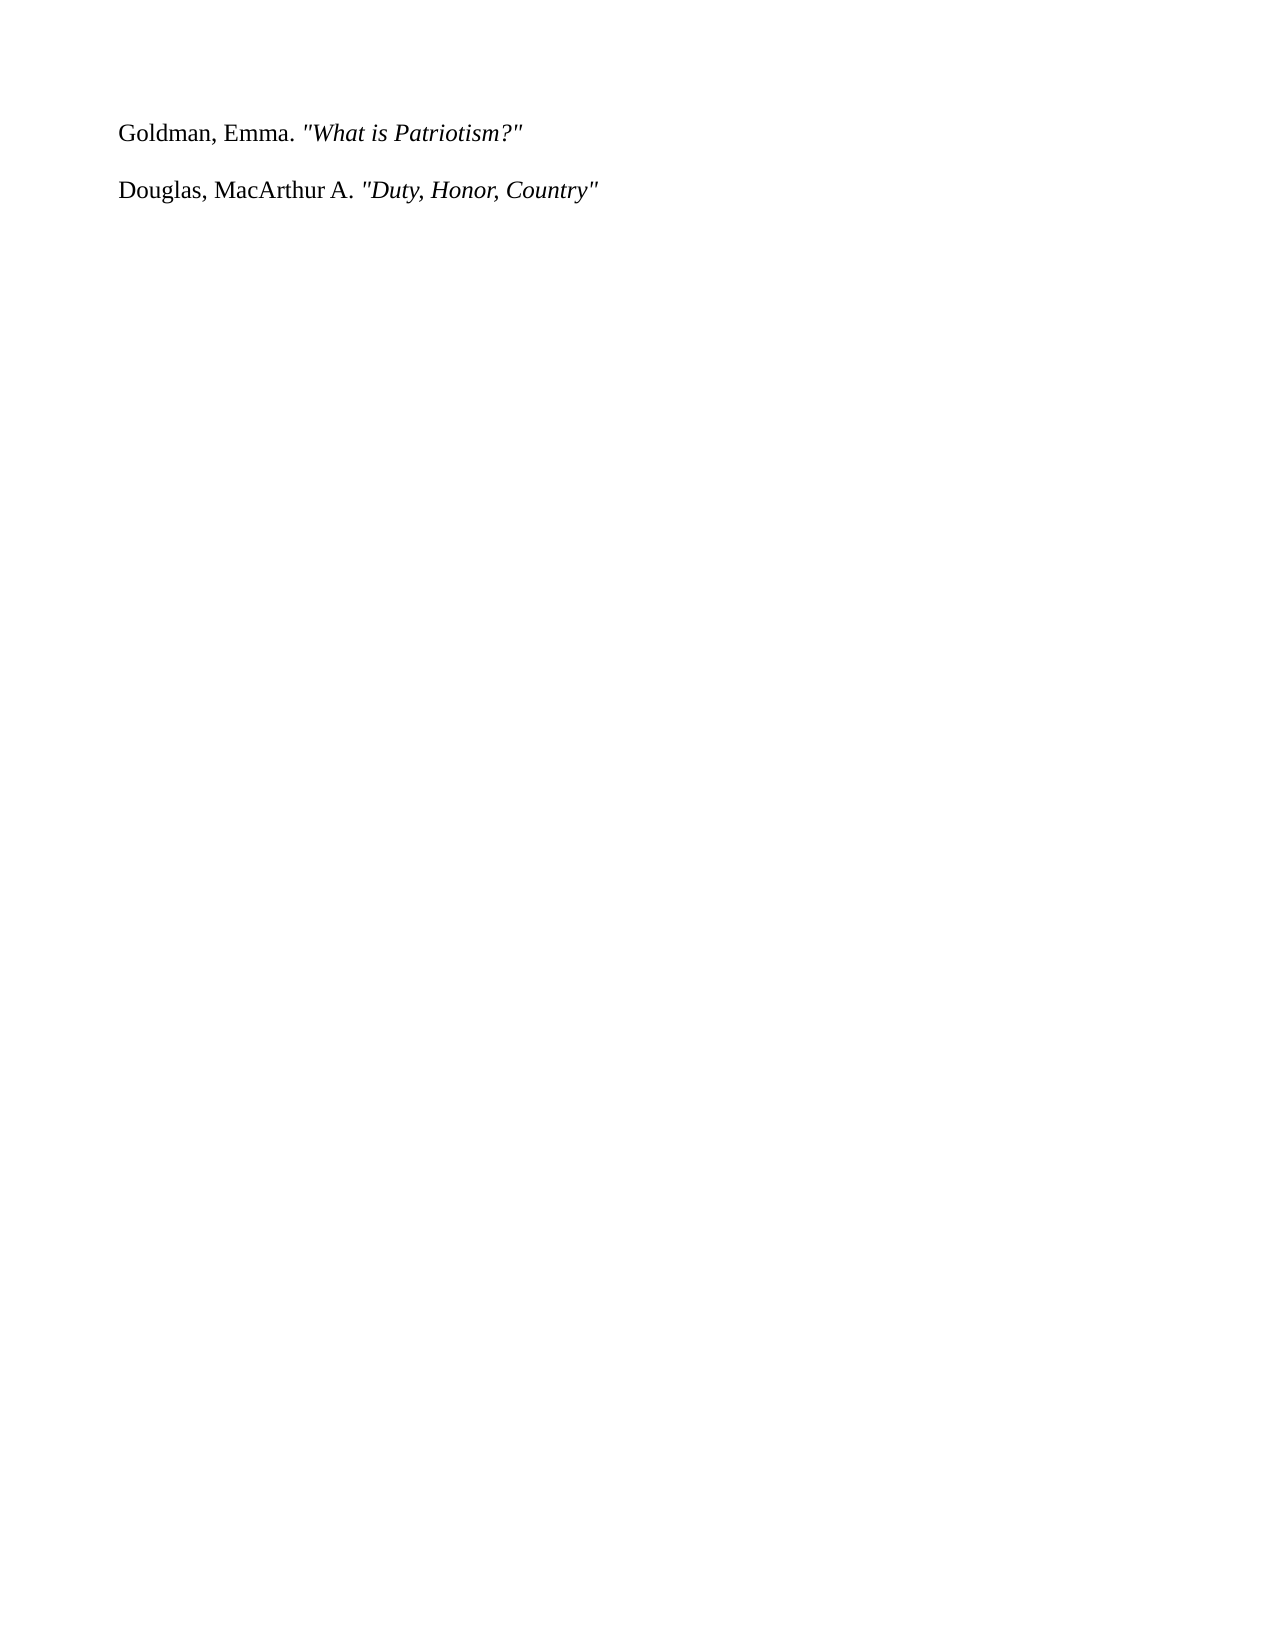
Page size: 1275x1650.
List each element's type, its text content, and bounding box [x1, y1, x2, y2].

text Douglas, MacArthur A. "Duty, Honor, Country" [118, 176, 1157, 204]
text Goldman, Emma. "What is Patriotism?" [118, 118, 1157, 147]
